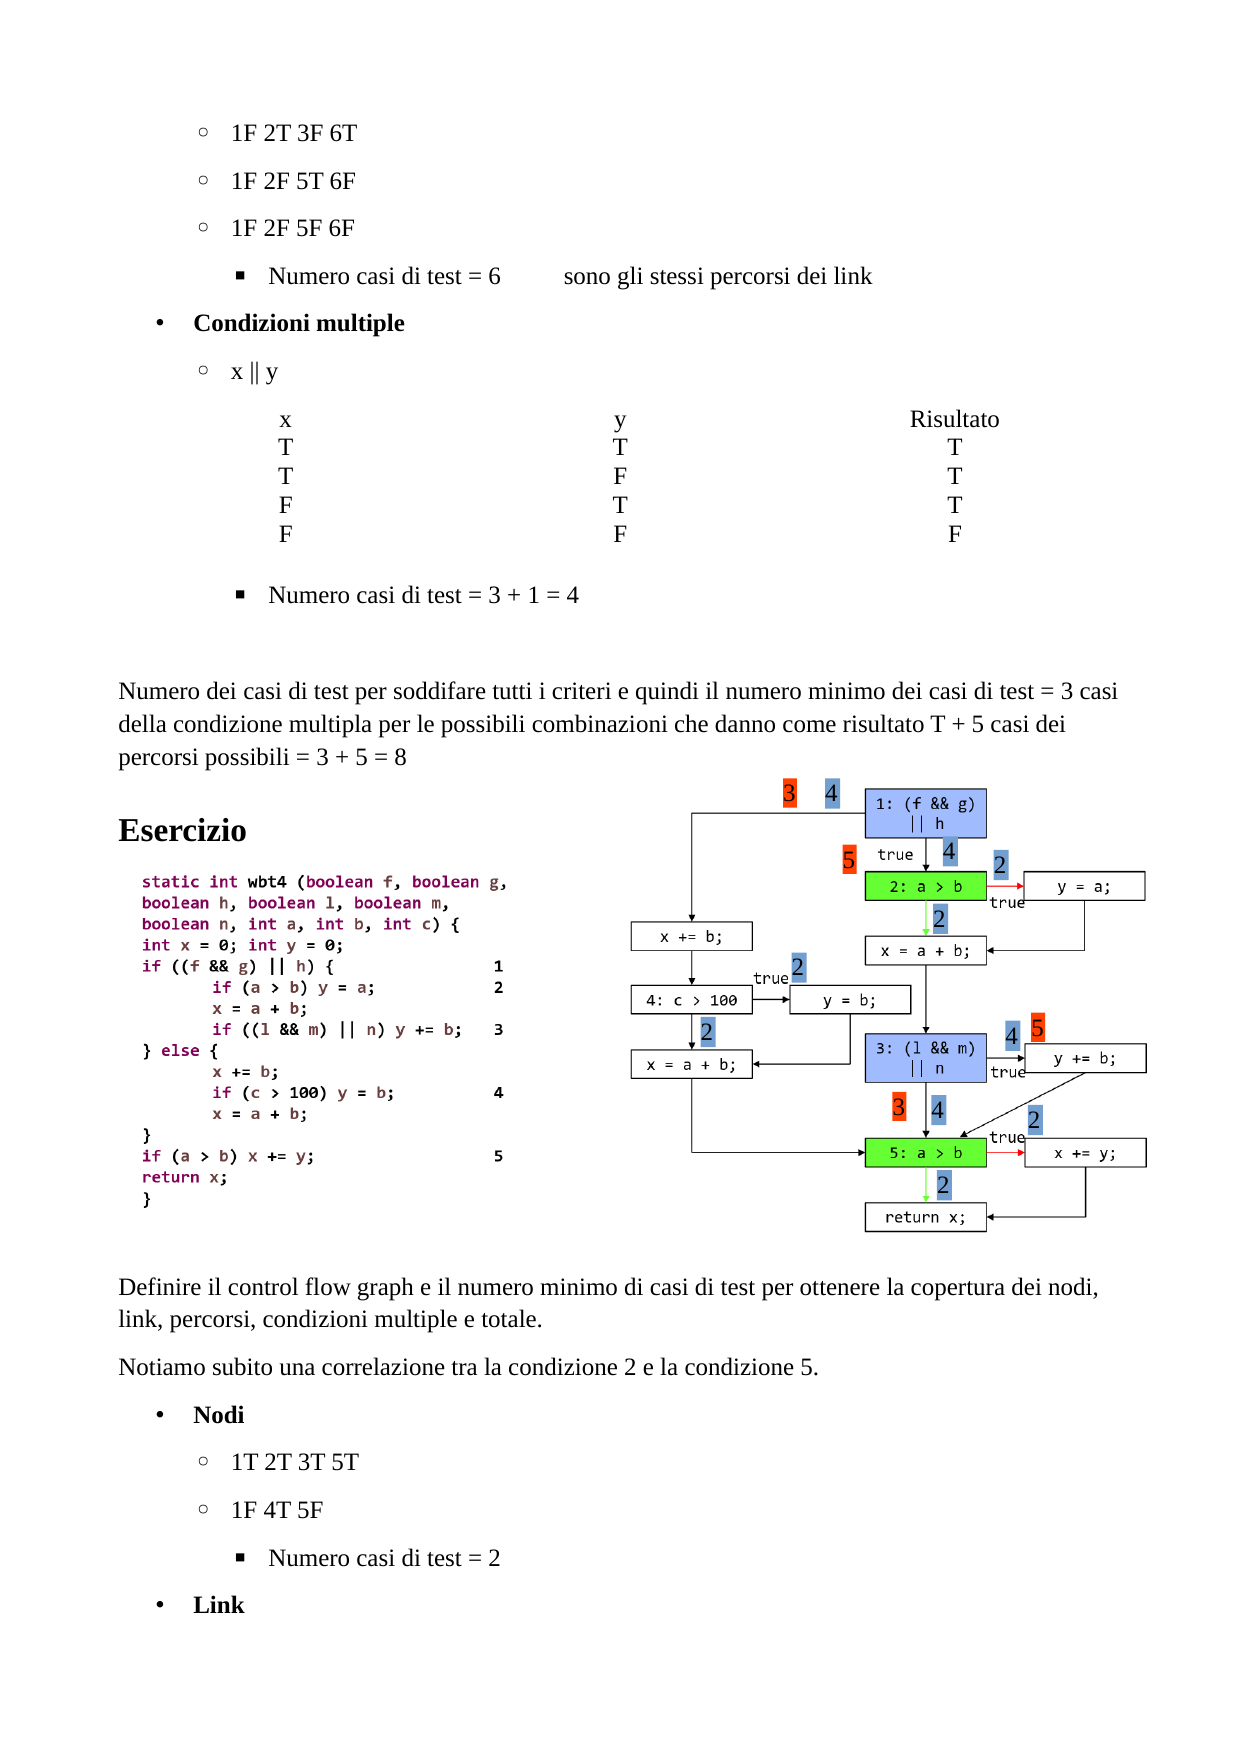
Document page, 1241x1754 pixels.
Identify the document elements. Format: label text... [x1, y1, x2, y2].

table_cell T [788, 461, 1122, 490]
picture [130, 863, 547, 1225]
list 1T 2T 3T 5T [193, 1447, 1122, 1476]
list Condizioni multiple [156, 308, 1122, 337]
list 1F 2F 5F 6F [193, 213, 1122, 242]
list Nodi [156, 1400, 1122, 1428]
list 1F 2F 5T 6F [193, 166, 1122, 194]
table_header Risultato [788, 404, 1122, 432]
table_cell F [118, 519, 453, 547]
table_cell T [453, 490, 787, 519]
table_header y [453, 404, 787, 432]
list Numero casi di test = 6 sono gli stessi percorsi dei link [231, 261, 1122, 290]
table_cell T [118, 461, 453, 490]
text Notiamo subito una correlazione tra la condizione 2 e la condizione 5. [118, 1352, 1122, 1381]
list x || y [193, 356, 1122, 385]
table_cell T [788, 490, 1122, 519]
picture [627, 778, 1152, 1238]
table_cell F [453, 461, 787, 490]
table_cell F [788, 519, 1122, 547]
text Numero dei casi di test per soddifare tutti i criteri e quindi il numero minimo dei casi di test = 3 casi della condizione multipla per le possibili combinazioni che danno come risultato T + 5 casi dei percorsi possibili = 3 + 5 = 8 [118, 676, 1122, 771]
text Definire il control flow graph e il numero minimo di casi di test per ottenere la copertura dei nodi, link, percorsi, condizioni multiple e totale. [118, 1272, 1122, 1333]
list Numero casi di test = 2 [231, 1543, 1122, 1571]
table_header x [118, 404, 453, 432]
table_cell F [118, 490, 453, 519]
table_cell T [788, 433, 1122, 461]
subtitle Esercizio [118, 810, 627, 848]
list Link [156, 1590, 1122, 1619]
table_cell F [453, 519, 787, 547]
table_cell T [453, 433, 787, 461]
list Numero casi di test = 3 + 1 = 4 [231, 581, 1122, 609]
list 1F 2T 3F 6T [193, 118, 1122, 147]
table_cell T [118, 433, 453, 461]
list 1F 4T 5F [193, 1495, 1122, 1524]
